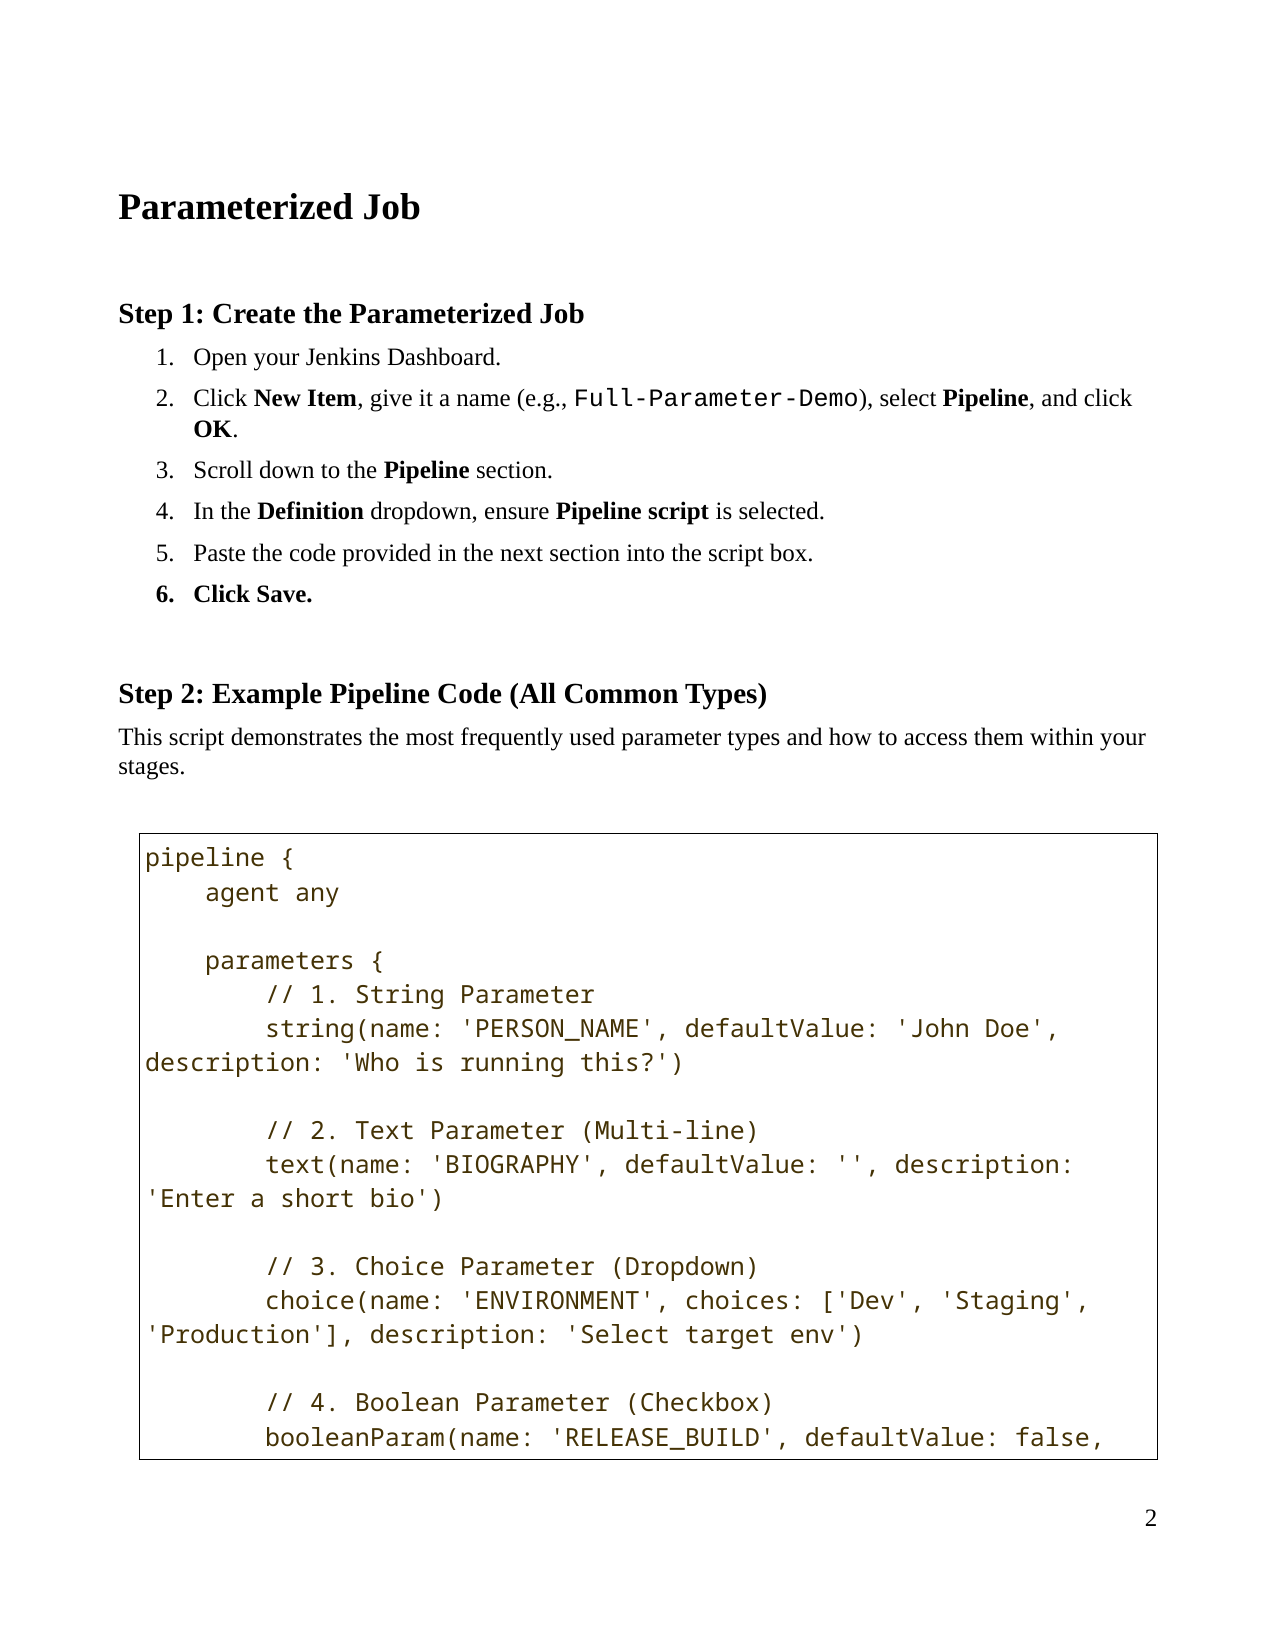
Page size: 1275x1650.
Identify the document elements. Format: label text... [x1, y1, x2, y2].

list Open your Jenkins Dashboard. [156, 342, 1157, 371]
table_header pipeline { agent any parameters { // 1. String Parameter string(name: 'PERSON_NAME', defaultValue: 'John Doe', description: 'Who is running this?') // 2. Text Parameter (Multi-line) text(name: 'BIOGRAPHY', defaultValue: '', description: 'Enter a short bio') // 3. Choice Parameter (Dropdown) choice(name: 'ENVIRONMENT', choices: ['Dev', 'Staging', 'Production'], description: 'Select target env') // 4. Boolean Parameter (Checkbox) booleanParam(name: 'RELEASE_BUILD', defaultValue: false, [140, 834, 1157, 1459]
list Click New Item, give it a name (e.g., Full-Parameter-Demo), select Pipeline, and click OK. [156, 383, 1157, 443]
subtitle Parameterized Job [118, 184, 1157, 227]
subtitle Step 1: Create the Parameterized Job [118, 296, 1157, 329]
list Paste the code provided in the next section into the script box. [156, 538, 1157, 566]
list In the Definition dropdown, ensure Pipeline script is selected. [156, 496, 1157, 525]
text This script demonstrates the most frequently used parameter types and how to access them within your stages. [118, 722, 1157, 779]
list Scroll down to the Pipeline section. [156, 455, 1157, 484]
list Click Save. [156, 579, 1157, 608]
subtitle Step 2: Example Pipeline Code (All Common Types) [118, 676, 1157, 709]
